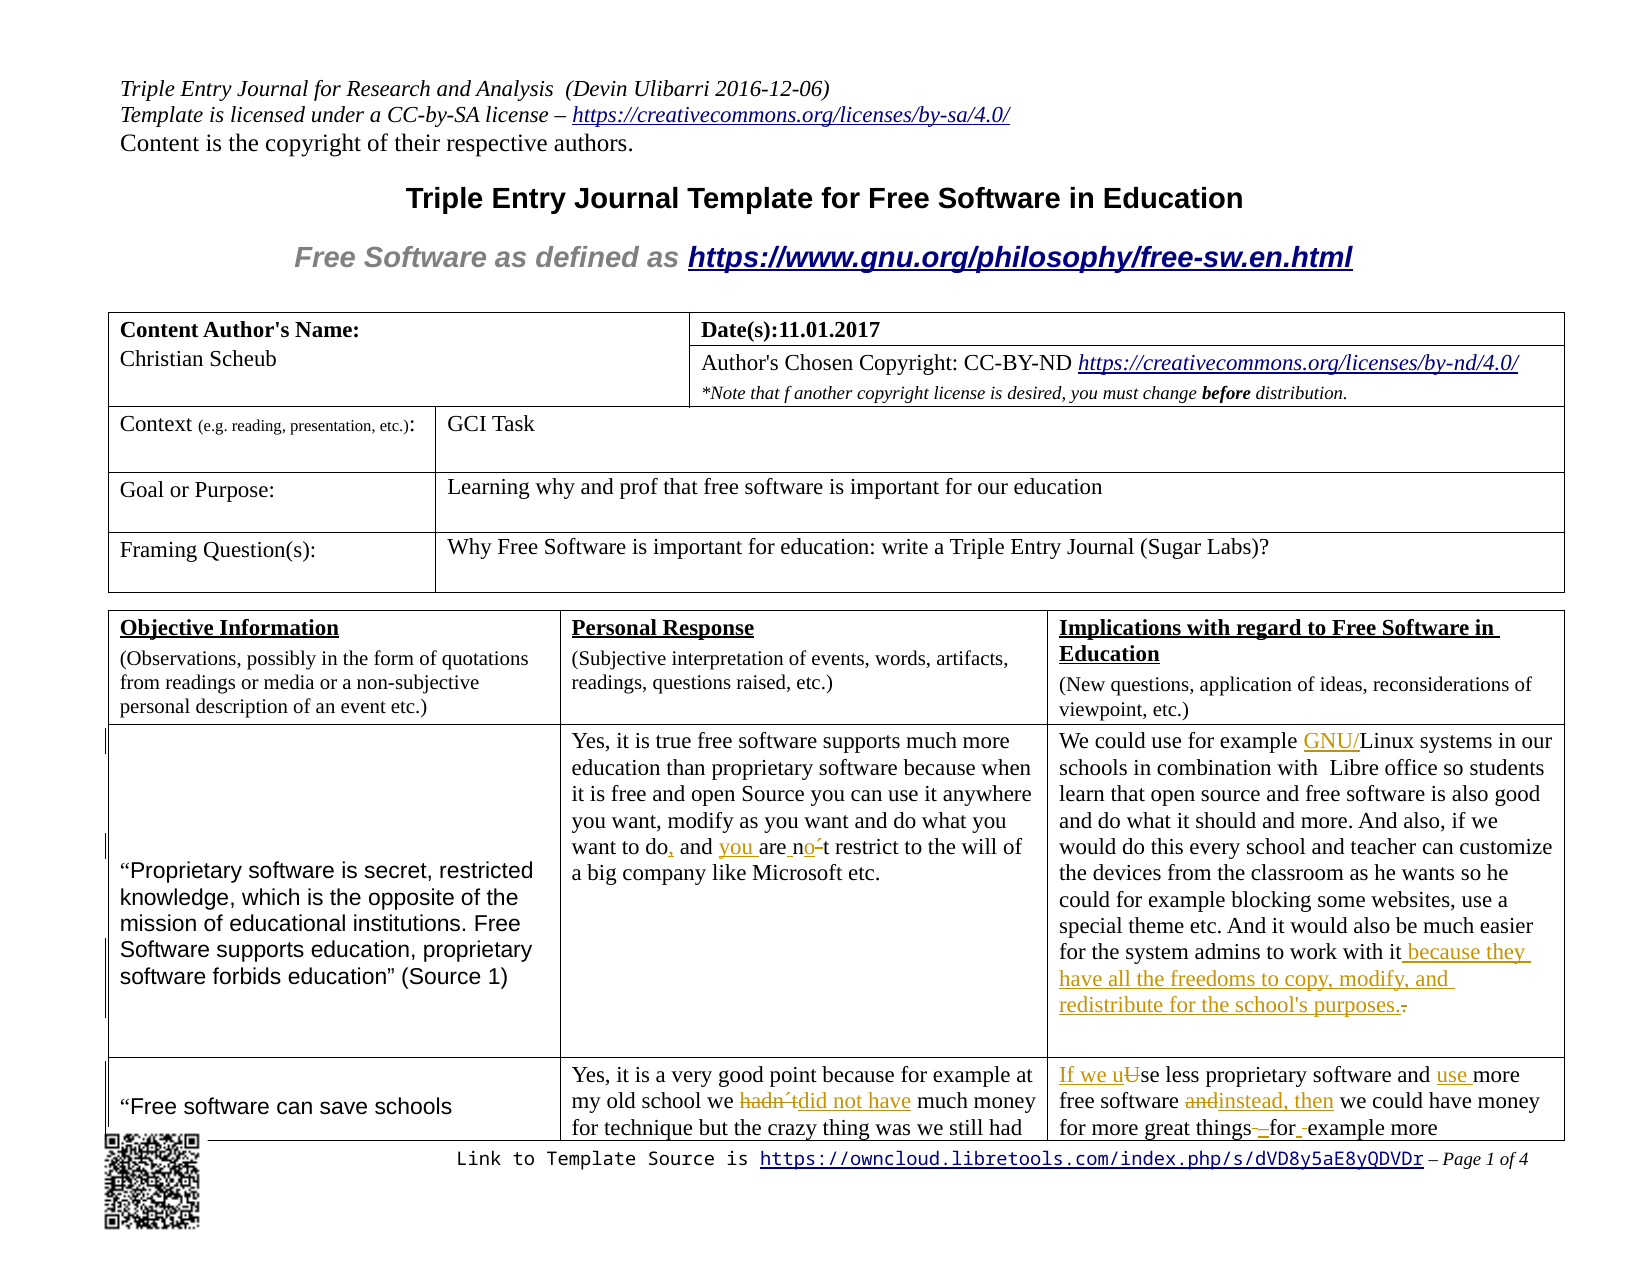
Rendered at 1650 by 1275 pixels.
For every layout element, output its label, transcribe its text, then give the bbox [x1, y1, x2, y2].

table_cell “Proprietary software is secret, restricted knowledge, which is the opposite of the mission of educational institutions. Free Software supports education, proprietary software forbids education” (Source 1) [109, 725, 560, 1057]
table_cell Yes, it is a very good point because for example at my old school we did not have much money for technique but the crazy thing was we still had [561, 1058, 1047, 1140]
subtitle Triple Entry Journal Template for Free Software in Education [120, 181, 1530, 215]
table_cell We could use for example GNU/Linux systems in our schools in combination with Libre office so students learn that open source and free software is also good and do what it should and more. And also, if we would do this every school and teacher can customize the devices from the classroom as he wants so he could for example blocking some websites, use a special theme etc. And it would also be much easier for the system admins to work with it because they have all the freedoms to copy, modify, and redistribute for the school's purposes. [1048, 725, 1564, 1057]
table_header Date(s):11.01.2017 [690, 313, 1564, 345]
table_cell Why Free Software is important for education: write a Triple Entry Journal (Sugar Labs)? [436, 533, 1564, 592]
picture [97, 1127, 208, 1238]
table_header Personal Response (Subjective interpretation of events, words, artifacts, readings, questions raised, etc.) [561, 611, 1047, 723]
table_cell Learning why and prof that free software is important for our education [436, 473, 1564, 532]
table_cell If we use less proprietary software and use more free software instead, then we could have money for more great things–for example more computers hardware. [1048, 1058, 1564, 1140]
table_cell Yes, it is true free software supports much more education than proprietary software because when it is free and open Source you can use it anywhere you want, modify as you want and do what you want to do, and you are not restrict to the will of a big company like Microsoft etc. [561, 725, 1047, 1057]
table_cell “Free software can save schools [109, 1058, 560, 1140]
table_cell Framing Question(s): [109, 533, 435, 592]
table_cell Author's Chosen Copyright: CC-BY-ND https://creativecommons.org/licenses/by-nd/4.0/ *Note that f another copyright license is desired, you must change before distribution. [690, 346, 1564, 406]
table_header Objective Information (Observations, possibly in the form of quotations from readings or media or a non-subjective personal description of an event etc.) [109, 611, 560, 723]
subtitle Free Software as defined as https://www.gnu.org/philosophy/free-sw.en.html [120, 240, 1530, 273]
table_header Content Author's Name: Christian Scheub [109, 313, 689, 406]
table_header Implications with regard to Free Software in Education (New questions, application of ideas, reconsiderations of viewpoint, etc.) [1048, 611, 1564, 723]
table_cell Goal or Purpose: [109, 473, 435, 532]
table_cell Context (e.g. reading, presentation, etc.): [109, 407, 435, 472]
table_cell GCI Task [436, 407, 1564, 472]
